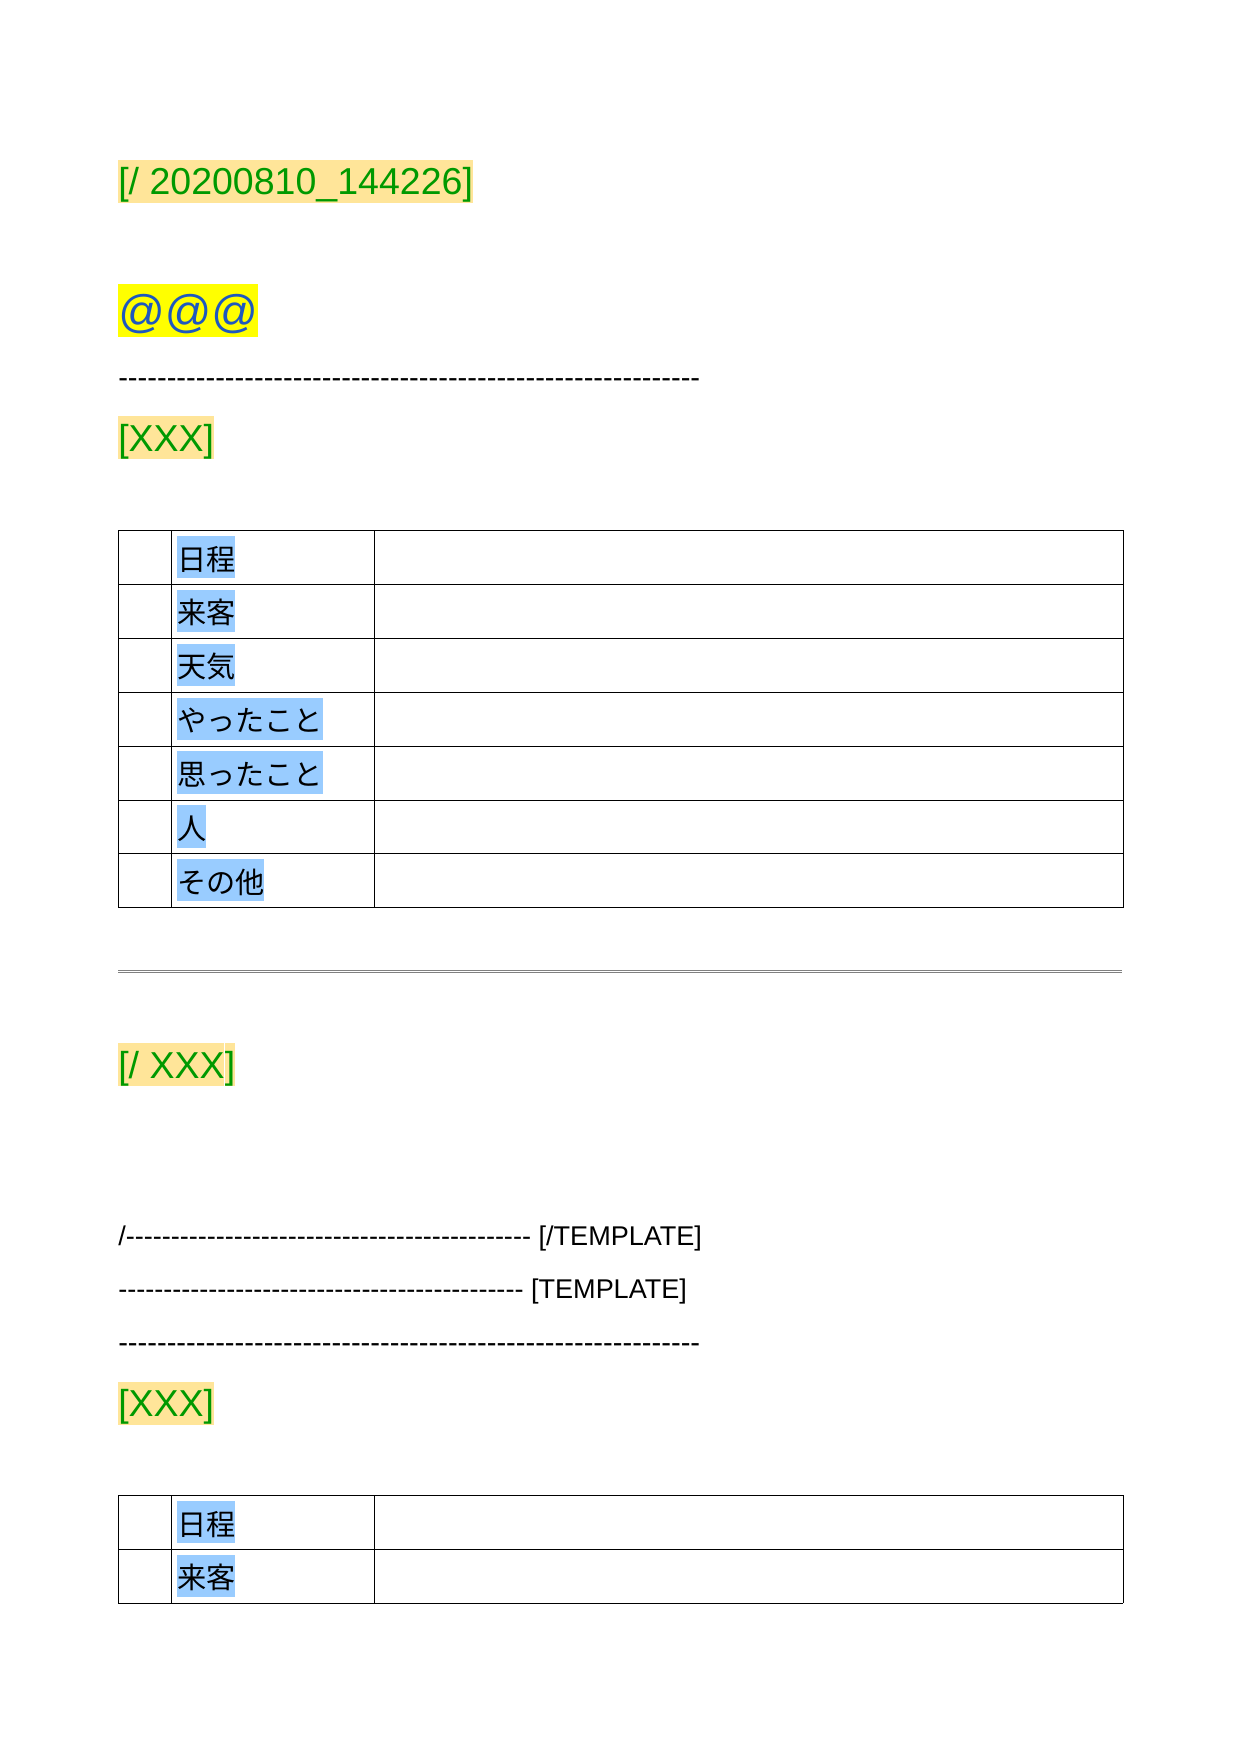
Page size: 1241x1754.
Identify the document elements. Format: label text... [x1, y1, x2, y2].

table_header [119, 531, 171, 584]
text ------------------------------------------------------------ [118, 1325, 1122, 1359]
text [/ 20200810_144226] [118, 159, 1122, 203]
table_header [375, 531, 1123, 584]
table_cell [375, 693, 1123, 746]
table_cell [119, 801, 171, 853]
table_header [375, 1496, 1123, 1549]
table_cell [119, 639, 171, 692]
text [XXX] [118, 1382, 1122, 1425]
table_cell [375, 854, 1123, 907]
table_header 日程 [172, 1496, 374, 1549]
table_header 日程 [172, 531, 374, 584]
table_cell 天気 [172, 639, 374, 692]
table_header [119, 1496, 171, 1549]
table_cell [375, 1550, 1123, 1603]
table_cell [375, 639, 1123, 692]
text --------------------------------------------- [TEMPLATE] [118, 1273, 1122, 1304]
table_cell [119, 854, 171, 907]
text [XXX] [118, 416, 1122, 459]
table_cell 来客 [172, 585, 374, 638]
text @@@ [118, 284, 1122, 337]
table_cell 思ったこと [172, 747, 374, 799]
table_cell [119, 693, 171, 746]
text [/ XXX] [118, 1043, 1122, 1086]
text /--------------------------------------------- [/TEMPLATE] [118, 1220, 1122, 1252]
table_cell [375, 585, 1123, 638]
table_cell [375, 747, 1123, 799]
table_cell [119, 747, 171, 799]
table_cell [119, 1550, 171, 1603]
table_cell 人 [172, 801, 374, 853]
table_cell [119, 585, 171, 638]
table_cell 来客 [172, 1550, 374, 1603]
table_cell [375, 801, 1123, 853]
text ------------------------------------------------------------ [118, 360, 1122, 394]
table_cell その他 [172, 854, 374, 907]
table_cell やったこと [172, 693, 374, 746]
